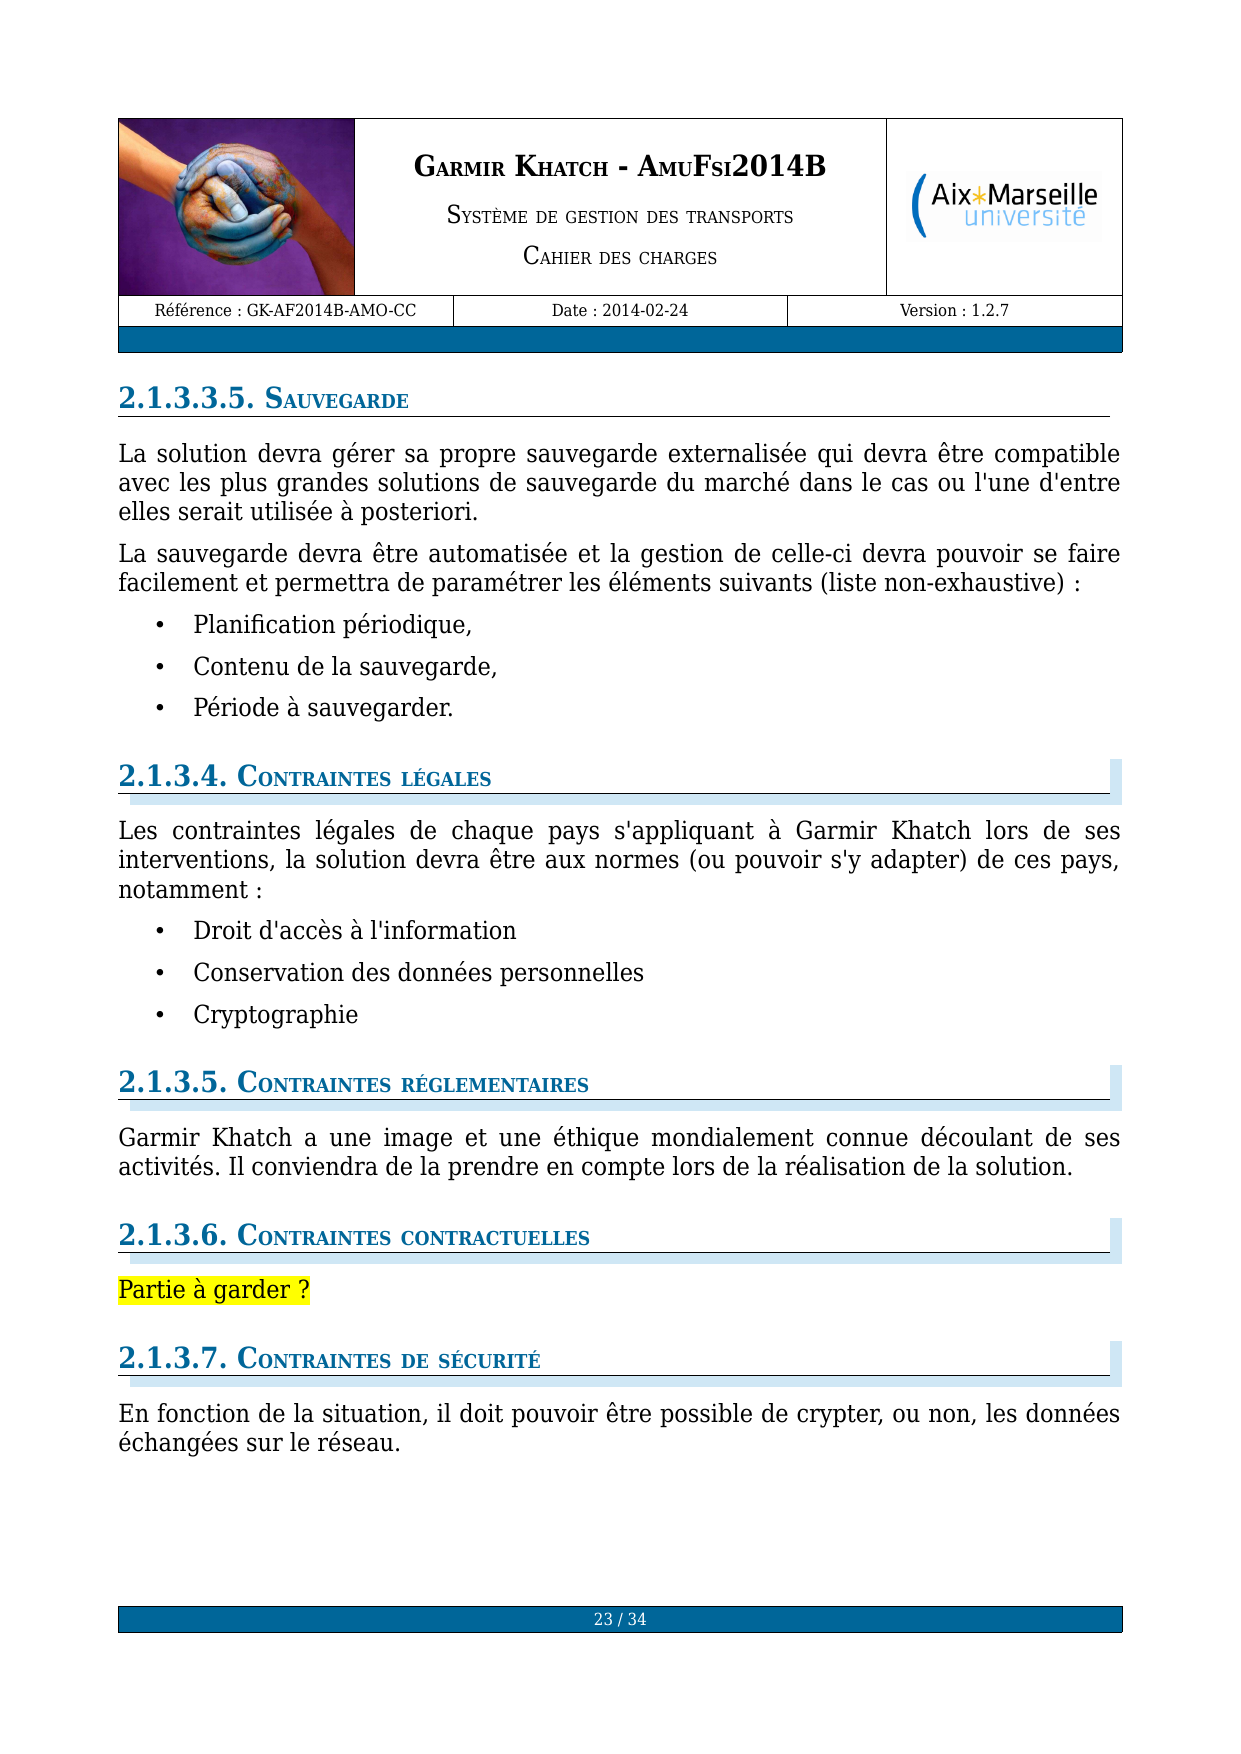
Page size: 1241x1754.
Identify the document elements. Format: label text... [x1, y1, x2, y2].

list Droit d'accès à l'information [156, 917, 1122, 946]
subtitle Contraintes réglementaires [118, 1065, 1110, 1099]
list Cryptographie [156, 1000, 1122, 1029]
picture [119, 119, 354, 295]
text La sauvegarde devra être automatisée et la gestion de celle-ci devra pouvoir se faire facilement et permettra de paramétrer les éléments suivants (liste non-exhaustive) : [118, 539, 1122, 597]
subtitle Contraintes contractuelles [118, 1218, 1110, 1252]
list Conservation des données personnelles [156, 958, 1122, 987]
subtitle Contraintes légales [118, 759, 1110, 793]
list Contenu de la sauvegarde, [156, 652, 1122, 681]
text Les contraintes légales de chaque pays s'appliquant à Garmir Khatch lors de ses interventions, la solution devra être aux normes (ou pouvoir s'y adapter) de ces pays, notamment : [118, 817, 1122, 904]
list Planification périodique, [156, 610, 1122, 639]
text Garmir Khatch a une image et une éthique mondialement connue découlant de ses activités. Il conviendra de la prendre en compte lors de la réalisation de la solution. [118, 1123, 1122, 1181]
text En fonction de la situation, il doit pouvoir être possible de crypter, ou non, les données échangées sur le réseau. [118, 1399, 1122, 1457]
subtitle Sauvegarde [118, 381, 1110, 416]
picture [887, 126, 1122, 288]
subtitle Contraintes de sécurité [118, 1341, 1110, 1375]
text Partie à garder ? [118, 1276, 1122, 1305]
list Période à sauvegarder. [156, 693, 1122, 722]
text La solution devra gérer sa propre sauvegarde externalisée qui devra être compatible avec les plus grandes solutions de sauvegarde du marché dans le cas ou l'une d'entre elles serait utilisée à posteriori. [118, 439, 1122, 527]
